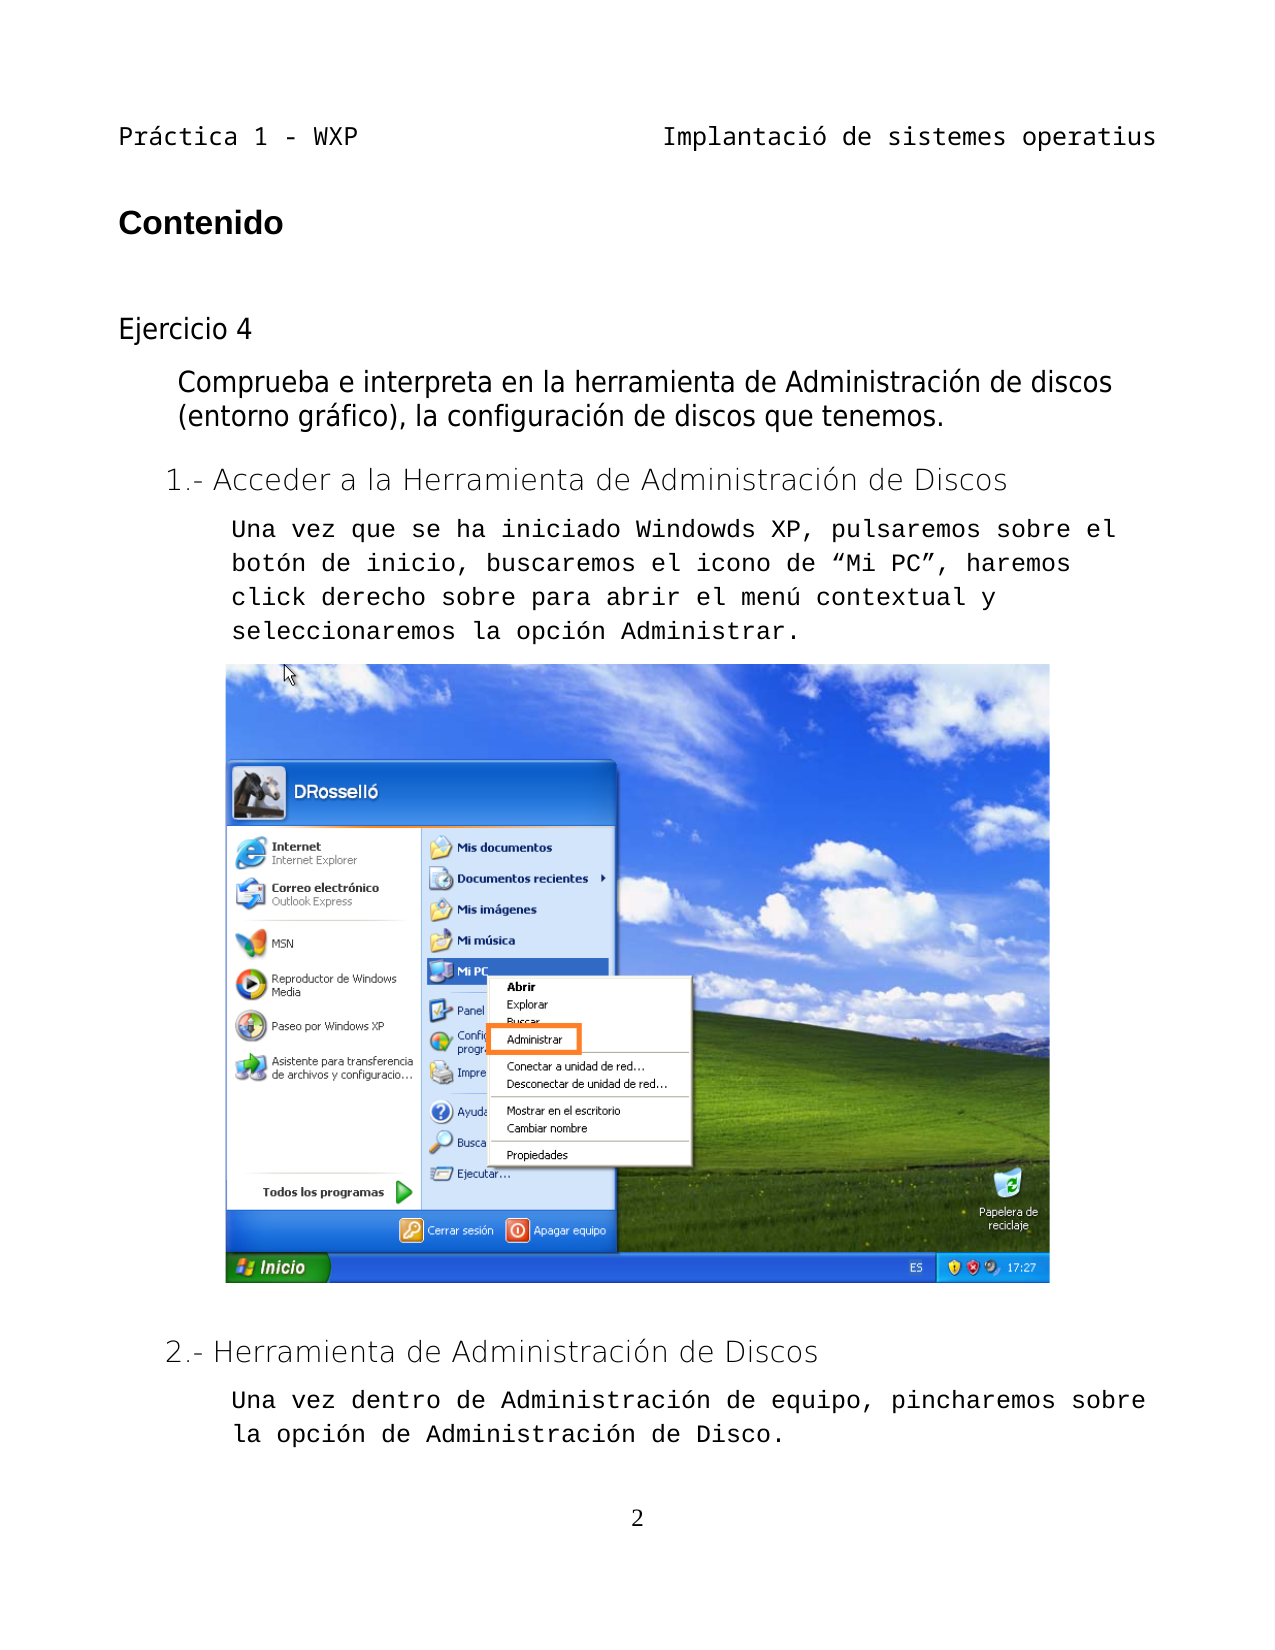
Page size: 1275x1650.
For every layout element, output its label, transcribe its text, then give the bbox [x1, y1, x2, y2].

picture [225, 664, 1050, 1283]
text Contenido [118, 202, 1157, 241]
text Comprueba e interpreta en la herramienta de Administración de discos (entorno gráfico), la configuración de discos que tenemos. [177, 366, 1157, 434]
text Ejercicio 4 [118, 313, 1157, 347]
text Una vez que se ha iniciado Windowds XP, pulsaremos sobre el botón de inicio, buscaremos el icono de “Mi PC”, haremos click derecho sobre para abrir el menú contextual y seleccionaremos la opción Administrar. [231, 516, 1157, 647]
text Una vez dentro de Administración de equipo, pincharemos sobre la opción de Administración de Disco. [231, 1388, 1157, 1450]
list Herramienta de Administración de Discos [156, 1335, 1157, 1369]
list Acceder a la Herramienta de Administración de Discos [156, 463, 1157, 497]
